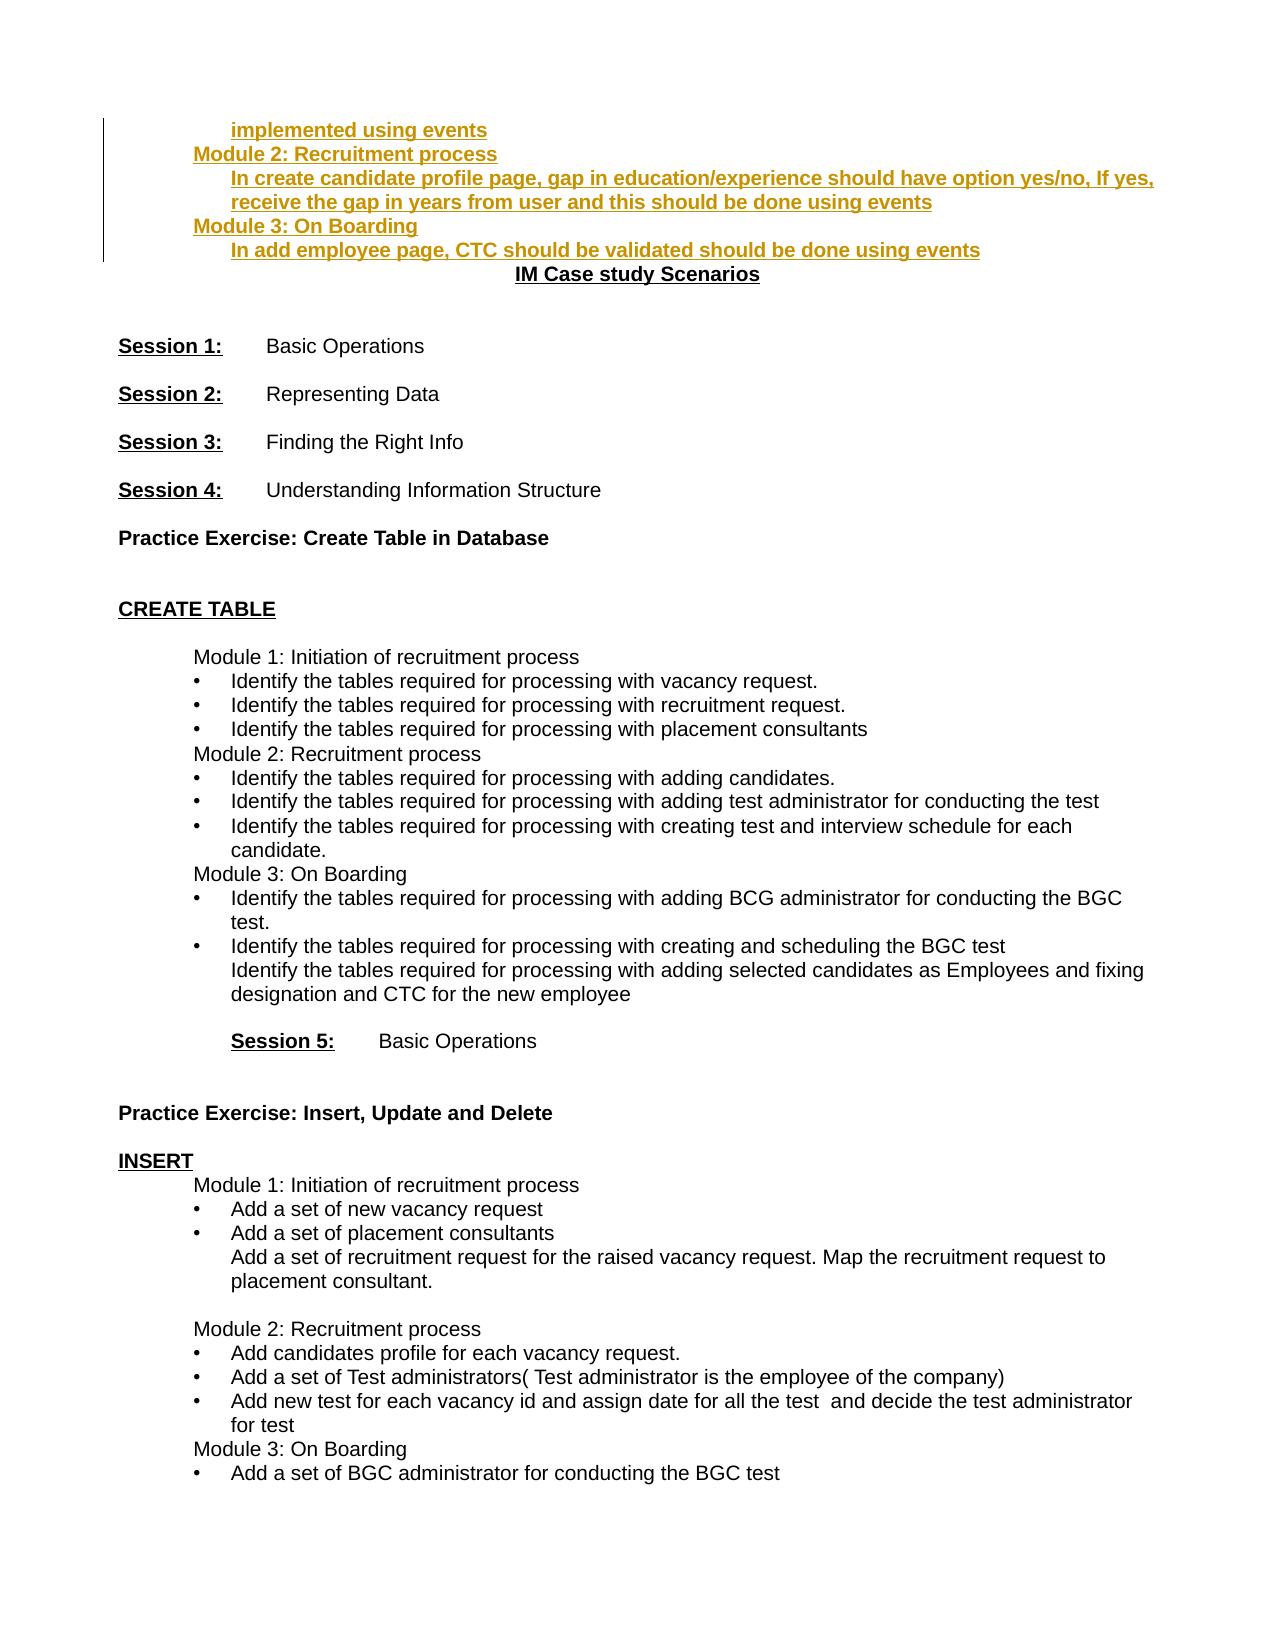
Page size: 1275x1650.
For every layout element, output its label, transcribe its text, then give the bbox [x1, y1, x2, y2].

list Session 5: Basic Operations [193, 1029, 1157, 1053]
list Identify the tables required for processing with adding selected candidates as Employees and fixing designation and CTC for the new employee [193, 957, 1157, 1005]
text IM Case study Scenarios [118, 262, 1157, 286]
text INSERT [118, 1149, 1157, 1173]
list Module 3: On Boarding [156, 861, 1157, 885]
list Module 1: Initiation of recruitment process [156, 1173, 1157, 1197]
list Module 3: On Boarding [156, 214, 1157, 238]
list Identify the tables required for processing with adding candidates. [193, 765, 1157, 789]
list Add a set of Test administrators( Test administrator is the employee of the company) [193, 1365, 1157, 1389]
text Session 4: Understanding Information Structure [118, 477, 1157, 501]
list In add employee page, CTC should be validated should be done using events [193, 238, 1157, 262]
text Practice Exercise: Insert, Update and Delete [118, 1101, 1157, 1125]
text Session 1: Basic Operations [118, 334, 1157, 358]
list In create candidate profile page, gap in education/experience should have option yes/no, If yes, receive the gap in years from user and this should be done using events [193, 166, 1157, 214]
list Add a set of recruitment request for the raised vacancy request. Map the recruitment request to placement consultant. [193, 1245, 1157, 1293]
list Module 2: Recruitment process [156, 741, 1157, 765]
list Identify the tables required for processing with creating and scheduling the BGC test [193, 933, 1157, 957]
list Add a set of new vacancy request [193, 1197, 1157, 1221]
list Identify the tables required for processing with recruitment request. [193, 693, 1157, 717]
list implemented using events [193, 118, 1157, 142]
list Module 3: On Boarding [156, 1437, 1157, 1461]
list Identify the tables required for processing with adding test administrator for conducting the test [193, 789, 1157, 813]
text Practice Exercise: Create Table in Database [118, 525, 1157, 549]
list Module 2: Recruitment process [156, 1317, 1157, 1341]
list Identify the tables required for processing with creating test and interview schedule for each candidate. [193, 813, 1157, 861]
list Module 2: Recruitment process [156, 142, 1157, 166]
list Add a set of placement consultants [193, 1221, 1157, 1245]
text Session 3: Finding the Right Info [118, 429, 1157, 453]
list Add candidates profile for each vacancy request. [193, 1341, 1157, 1365]
list Module 1: Initiation of recruitment process [156, 645, 1157, 669]
list Add new test for each vacancy id and assign date for all the test and decide the test administrator for test [193, 1389, 1157, 1437]
list Add a set of BGC administrator for conducting the BGC test [193, 1461, 1157, 1485]
list Identify the tables required for processing with adding BCG administrator for conducting the BGC test. [193, 885, 1157, 933]
text CREATE TABLE [118, 597, 1157, 621]
text Session 2: Representing Data [118, 382, 1157, 406]
list Identify the tables required for processing with placement consultants [193, 717, 1157, 741]
list Identify the tables required for processing with vacancy request. [193, 669, 1157, 693]
